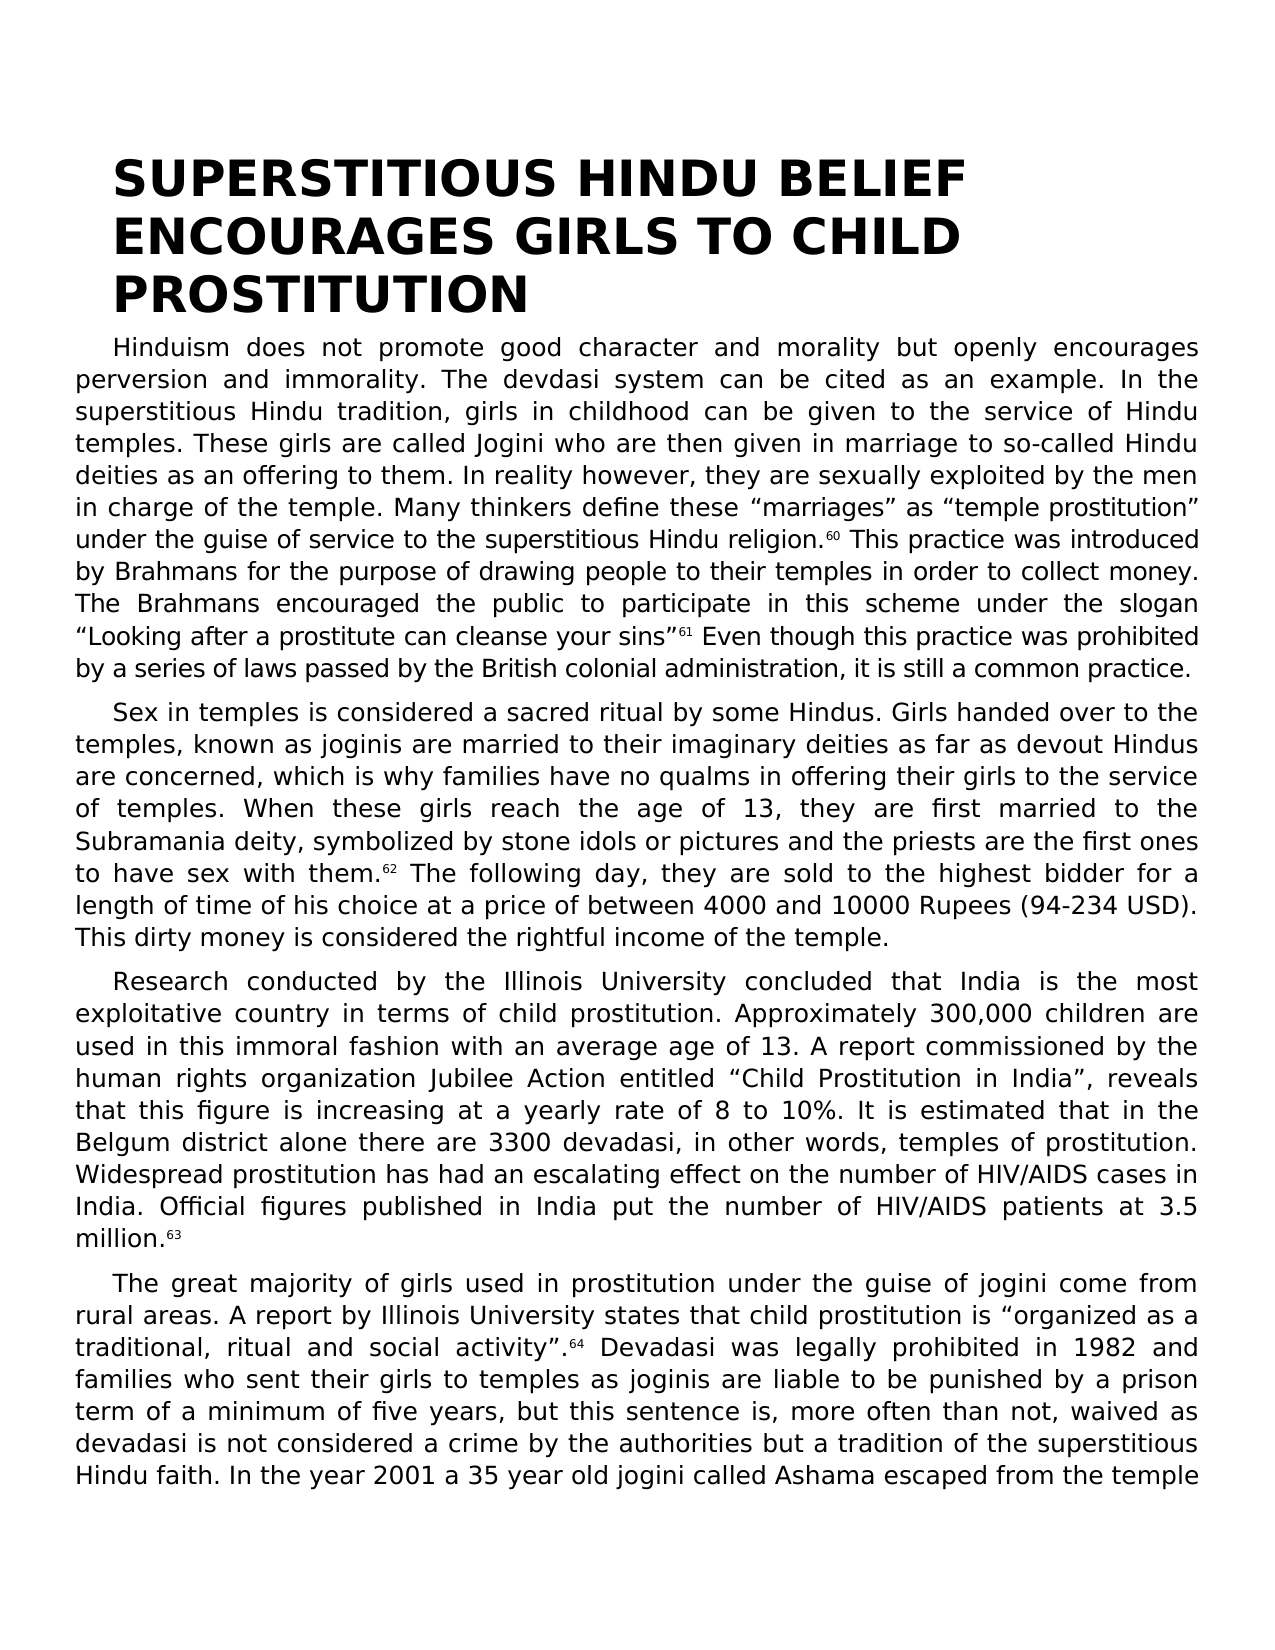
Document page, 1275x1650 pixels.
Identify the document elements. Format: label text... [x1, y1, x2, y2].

text The great majority of girls used in prostitution under the guise of jogini come from rural areas. A report by Illinois University states that child prostitution is “organized as a traditional, ritual and social activity”.64 Devadasi was legally prohibited in 1982 and families who sent their girls to temples as joginis are liable to be punished by a prison term of a minimum of five years, but this sentence is, more often than not, waived as devadasi is not considered a crime by the authorities but a tradition of the superstitious Hindu faith. In the year 2001 a 35 year old jogini called Ashama escaped from the temple [75, 1269, 1200, 1491]
text Research conducted by the Illinois University concluded that India is the most exploitative country in terms of child prostitution. Approximately 300,000 children are used in this immoral fashion with an average age of 13. A report commissioned by the human rights organization Jubilee Action entitled “Child Prostitution in India”, reveals that this figure is increasing at a yearly rate of 8 to 10%. It is estimated that in the Belgum district alone there are 3300 devadasi, in other words, temples of prostitution. Widespread prostitution has had an escalating effect on the number of HIV/AIDS cases in India. Official figures published in India put the number of HIV/AIDS patients at 3.5 million.63 [75, 968, 1200, 1253]
text Hinduism does not promote good character and morality but openly encourages perversion and immorality. The devdasi system can be cited as an example. In the superstitious Hindu tradition, girls in childhood can be given to the service of Hindu temples. These girls are called Jogini who are then given in marriage to so-called Hindu deities as an offering to them. In reality however, they are sexually exploited by the men in charge of the temple. Many thinkers define these “marriages” as “temple prostitution” under the guise of service to the superstitious Hindu religion.60 This practice was introduced by Brahmans for the purpose of drawing people to their temples in order to collect money. The Brahmans encouraged the public to participate in this scheme under the slogan “Looking after a prostitute can cleanse your sins”61 Even though this practice was prohibited by a series of laws passed by the British colonial administration, it is still a common practice. [75, 333, 1200, 683]
text Sex in temples is considered a sacred ritual by some Hindus. Girls handed over to the temples, known as joginis are married to their imaginary deities as far as devout Hindus are concerned, which is why families have no qualms in offering their girls to the service of temples. When these girls reach the age of 13, they are first married to the Subramania deity, symbolized by stone idols or pictures and the priests are the first ones to have sex with them.62 The following day, they are sold to the highest bidder for a length of time of his choice at a price of between 4000 and 10000 Rupees (94-234 USD). This dirty money is considered the rightful income of the temple. [75, 698, 1200, 952]
subtitle SUPERSTITIOUS HINDU BELIEF ENCOURAGES GIRLS TO CHILD PROSTITUTION [112, 150, 1200, 325]
